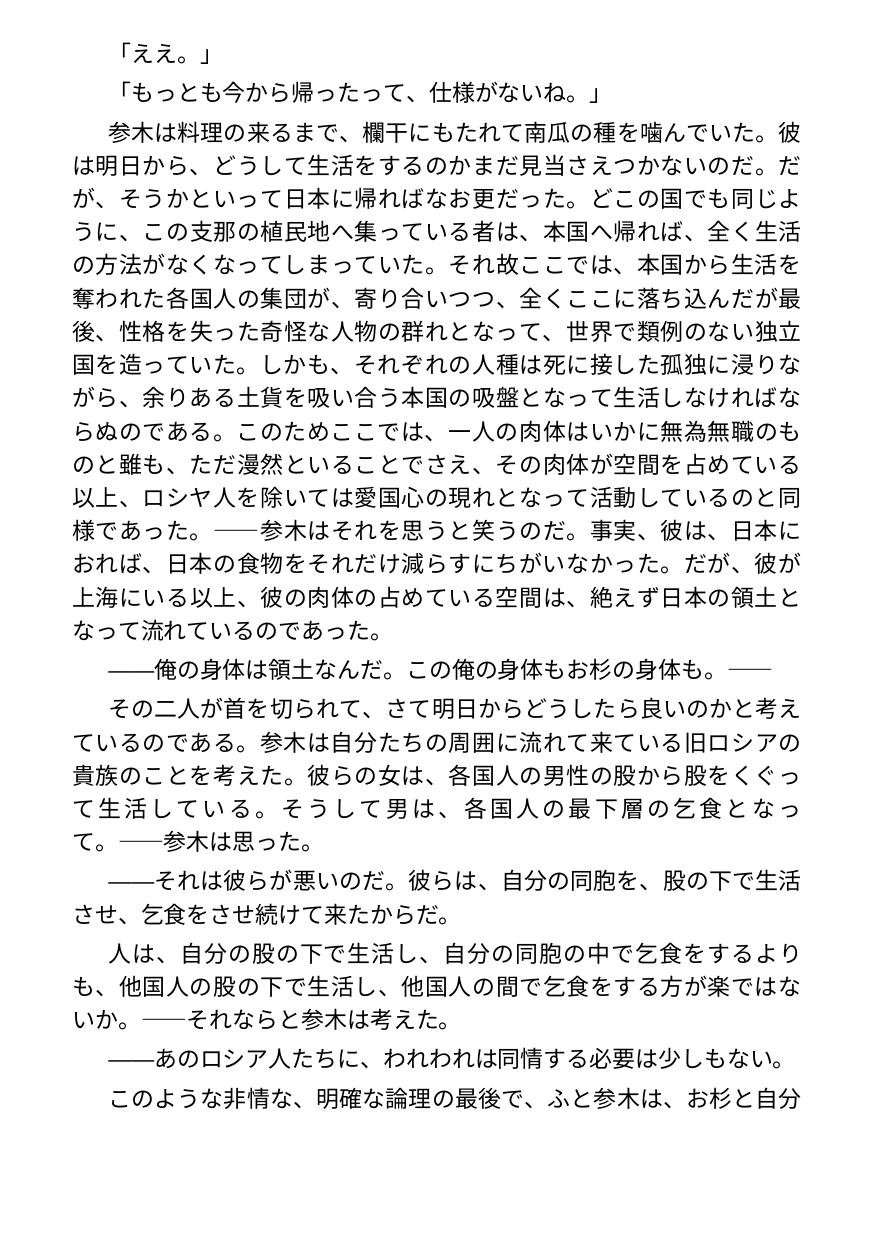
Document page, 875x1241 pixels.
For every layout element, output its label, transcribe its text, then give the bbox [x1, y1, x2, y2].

text 参木は料理の来るまで、欄干にもたれて南瓜の種を噛んでいた。彼は明日から、どうして生活をするのかまだ見当さえつかないのだ。だが、そうかといって日本に帰ればなお更だった。どこの国でも同じように、この支那の植民地へ集っている者は、本国へ帰れば、全く生活の方法がなくなってしまっていた。それ故ここでは、本国から生活を奪われた各国人の集団が、寄り合いつつ、全くここに落ち込んだが最後、性格を失った奇怪な人物の群れとなって、世界で類例のない独立国を造っていた。しかも、それぞれの人種は死に接した孤独に浸りながら、余りある土貨を吸い合う本国の吸盤となって生活しなければならぬのである。このためここでは、一人の肉体はいかに無為無職のものと雖も、ただ漫然といることでさえ、その肉体が空間を占めている以上、ロシヤ人を除いては愛国心の現れとなって活動しているのと同様であった。――参木はそれを思うと笑うのだ。事実、彼は、日本におれば、日本の食物をそれだけ減らすにちがいなかった。だが、彼が上海にいる以上、彼の肉体の占めている空間は、絶えず日本の領土となって流れているのであった。 [72, 114, 802, 646]
text ――あのロシア人たちに、われわれは同情する必要は少しもない。 [72, 1041, 802, 1074]
text 人は、自分の股の下で生活し、自分の同胞の中で乞食をするよりも、他国人の股の下で生活し、他国人の間で乞食をする方が楽ではないか。――それならと参木は考えた。 [72, 936, 802, 1035]
text その二人が首を切られて、さて明日からどうしたら良いのかと考えているのである。参木は自分たちの周囲に流れて来ている旧ロシアの貴族のことを考えた。彼らの女は、各国人の男性の股から股をくぐって生活している。そうして男は、各国人の最下層の乞食となって。――参木は思った。 [72, 691, 802, 857]
text このような非情な、明確な論理の最後で、ふと参木は、お杉と自分 [72, 1080, 802, 1114]
text ――それは彼らが悪いのだ。彼らは、自分の同胞を、股の下で生活させ、乞食をさせ続けて来たからだ。 [72, 863, 802, 930]
text 「もっとも今から帰ったって、仕様がないね。」 [72, 75, 802, 108]
text 「ええ。」 [72, 36, 802, 69]
text ――俺の身体は領土なんだ。この俺の身体もお杉の身体も。―― [72, 652, 802, 685]
